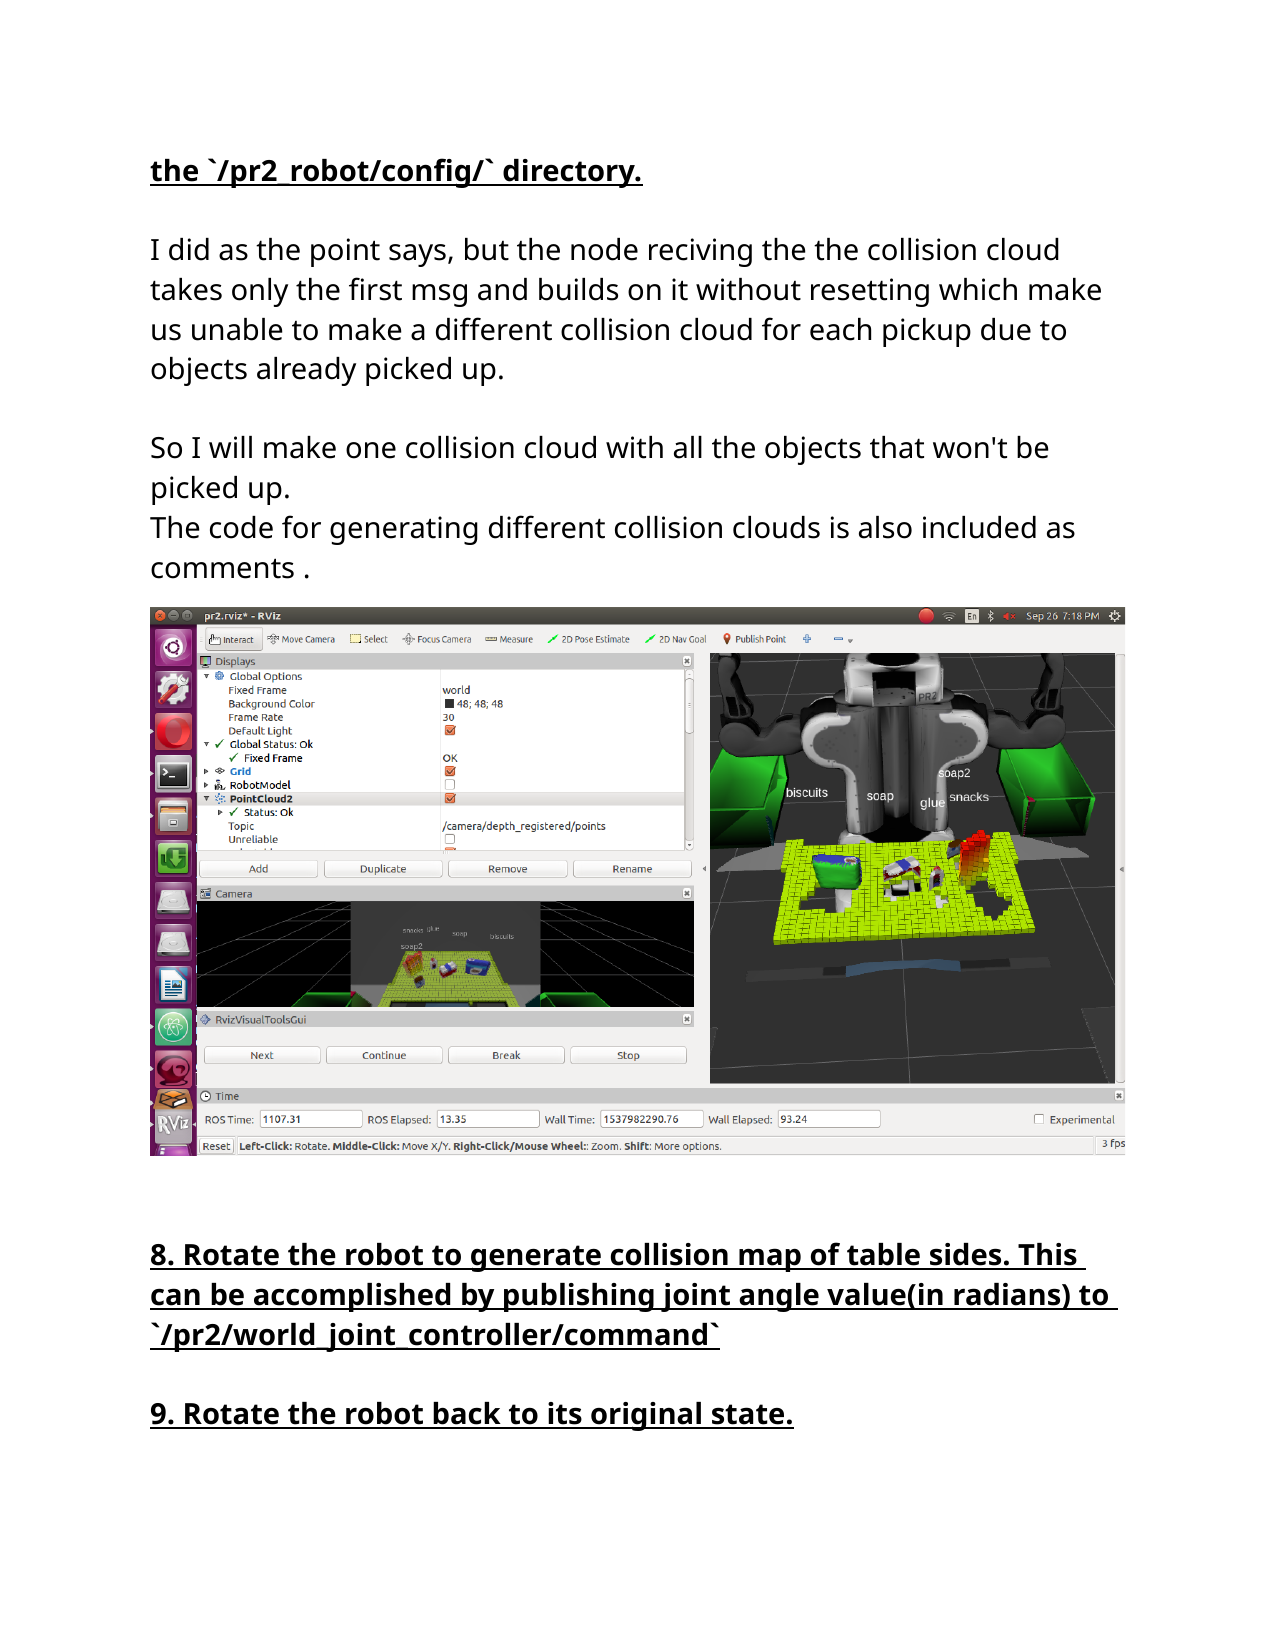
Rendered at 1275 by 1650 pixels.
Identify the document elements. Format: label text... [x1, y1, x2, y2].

text I did as the point says, but the node reciving the the collision cloud takes only the first msg and builds on it without resetting which make us unable to make a different collision cloud for each pickup due to objects already picked up. [150, 229, 1125, 388]
text The code for generating different collision clouds is also included as comments . [150, 507, 1125, 587]
text the `/pr2_robot/config/` directory. [150, 150, 1125, 190]
text So I will make one collision cloud with all the objects that won't be picked up. [150, 428, 1125, 507]
text 9. Rotate the robot back to its original state. [150, 1393, 1125, 1433]
picture [150, 607, 1125, 1156]
text 8. Rotate the robot to generate collision map of table sides. This can be accomplished by publishing joint angle value(in radians) to `/pr2/world_joint_controller/command` [150, 1235, 1125, 1354]
